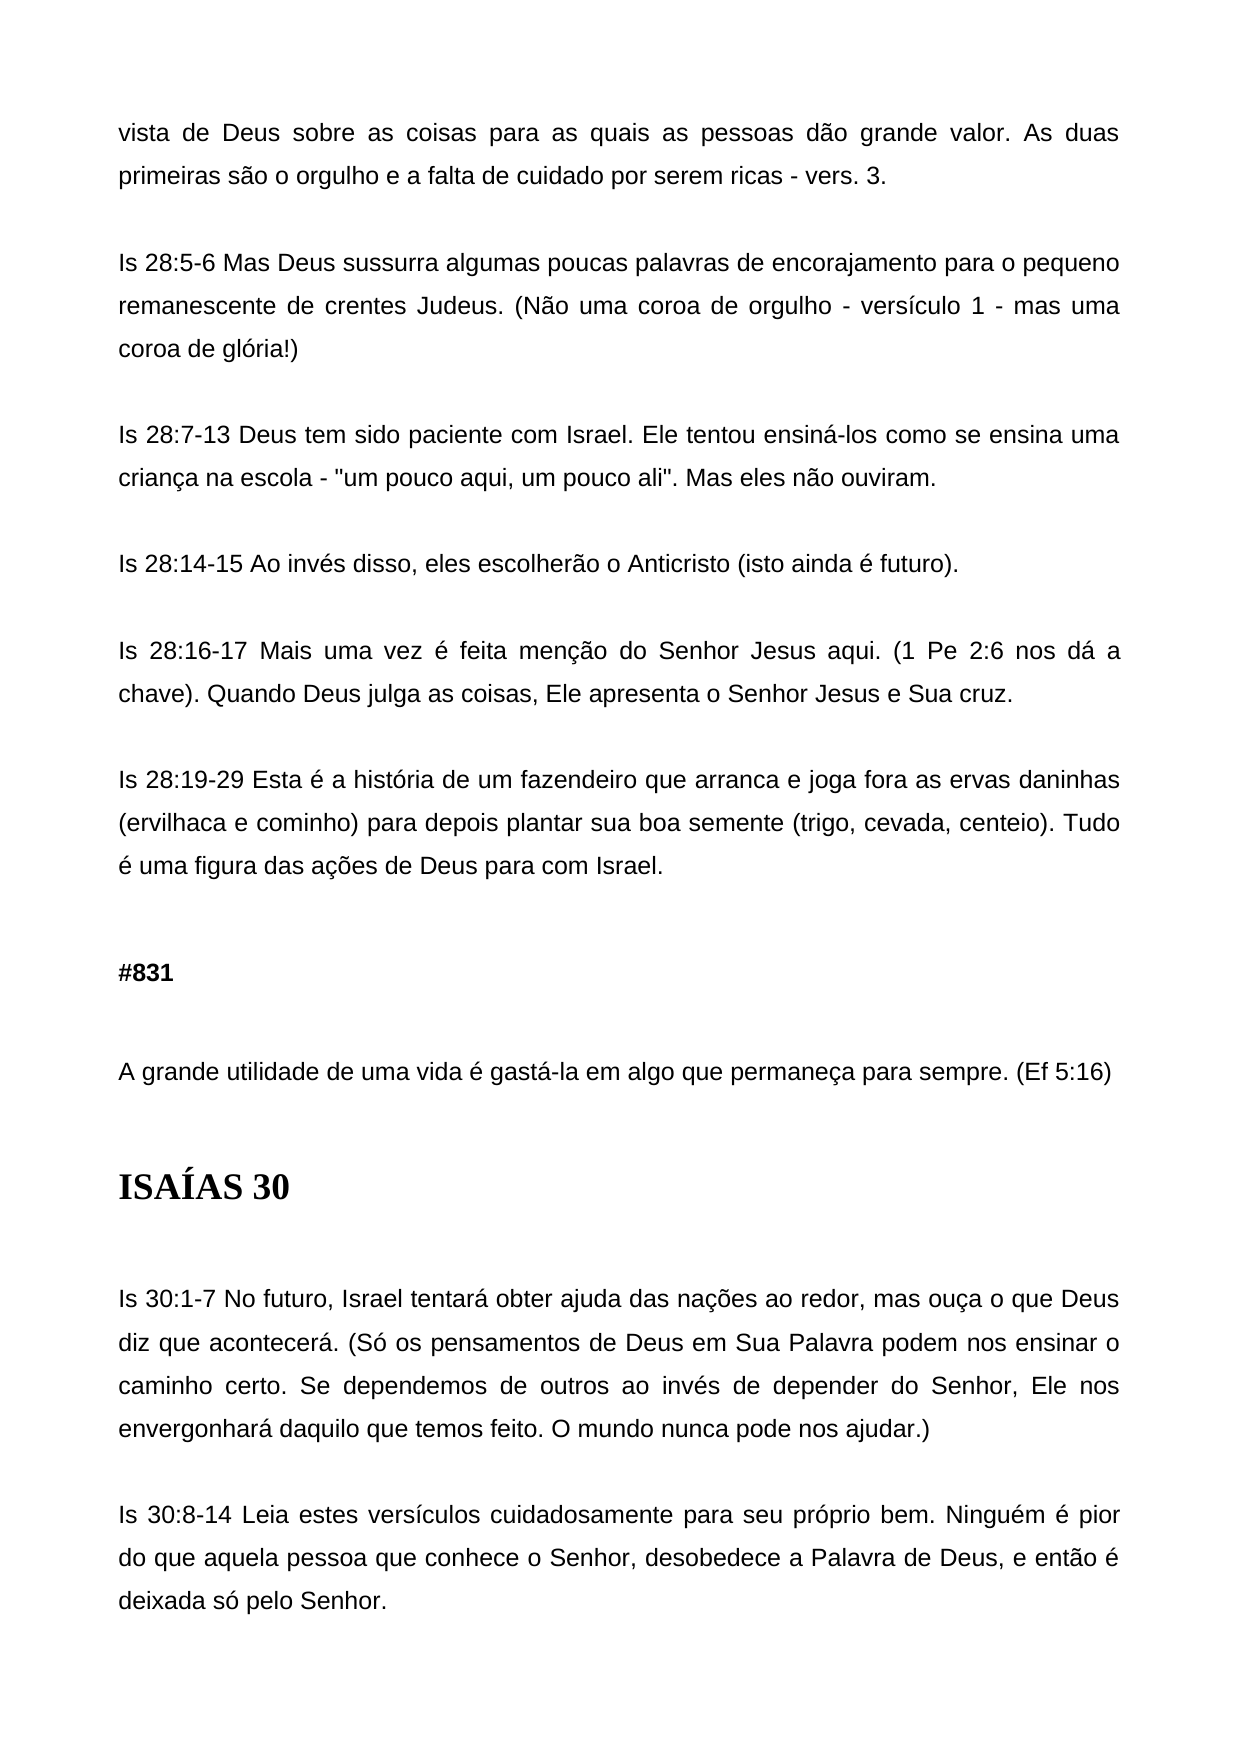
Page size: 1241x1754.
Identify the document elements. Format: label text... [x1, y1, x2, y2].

text A grande utilidade de uma vida é gastá-la em algo que permaneça para sempre. (Ef 5:16) [118, 1057, 1122, 1086]
subtitle ISAÍAS 30 [118, 1164, 1122, 1207]
text vista de Deus sobre as coisas para as quais as pessoas dão grande valor. As duas primeiras são o orgulho e a falta de cuidado por serem ricas - vers. 3. [118, 118, 1122, 190]
text Is 28:19-29 Esta é a história de um fazendeiro que arranca e joga fora as ervas daninhas (ervilhaca e cominho) para depois plantar sua boa semente (trigo, cevada, centeio). Tudo é uma figura das ações de Deus para com Israel. [118, 765, 1122, 880]
text Is 30:8-14 Leia estes versículos cuidadosamente para seu próprio bem. Ninguém é pior do que aquela pessoa que conhece o Senhor, desobedece a Palavra de Deus, e então é deixada só pelo Senhor. [118, 1500, 1122, 1615]
text Is 28:5-6 Mas Deus sussurra algumas poucas palavras de encorajamento para o pequeno remanescente de crentes Judeus. (Não uma coroa de orgulho - versículo 1 - mas uma coroa de glória!) [118, 247, 1122, 362]
text Is 28:16-17 Mais uma vez é feita menção do Senhor Jesus aqui. (1 Pe 2:6 nos dá a chave). Quando Deus julga as coisas, Ele apresenta o Senhor Jesus e Sua cruz. [118, 636, 1122, 707]
subtitle #831 [118, 958, 1122, 987]
text Is 28:14-15 Ao invés disso, eles escolherão o Anticristo (isto ainda é futuro). [118, 549, 1122, 578]
text Is 30:1-7 No futuro, Israel tentará obter ajuda das nações ao redor, mas ouça o que Deus diz que acontecerá. (Só os pensamentos de Deus em Sua Palavra podem nos ensinar o caminho certo. Se dependemos de outros ao invés de depender do Senhor, Ele nos envergonhará daquilo que temos feito. O mundo nunca pode nos ajudar.) [118, 1284, 1122, 1443]
text Is 28:7-13 Deus tem sido paciente com Israel. Ele tentou ensiná-los como se ensina uma criança na escola - "um pouco aqui, um pouco ali". Mas eles não ouviram. [118, 420, 1122, 492]
